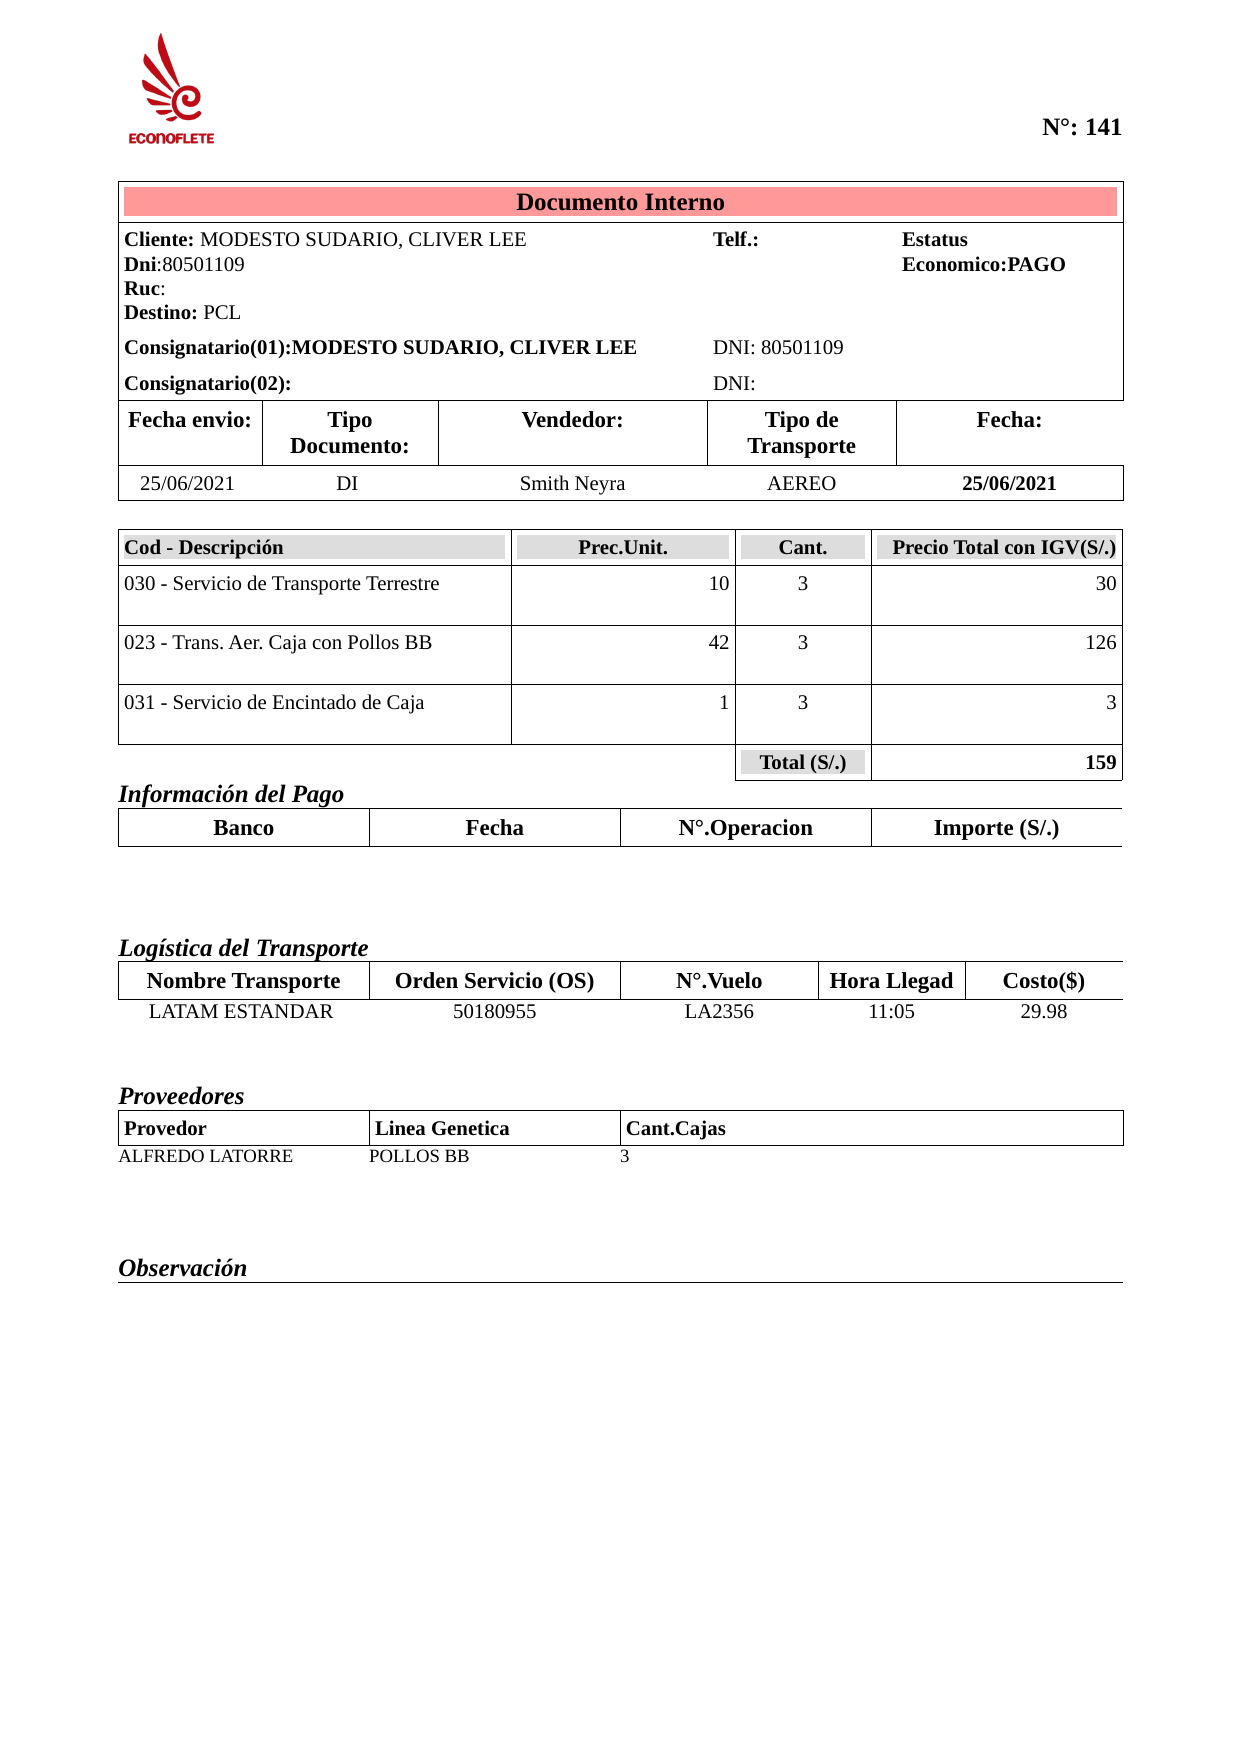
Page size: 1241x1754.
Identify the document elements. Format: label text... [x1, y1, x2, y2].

table_cell [620, 1167, 1123, 1188]
table_cell 50180955 [369, 1000, 620, 1023]
table_cell [118, 745, 511, 779]
text Proveedores [118, 1081, 1122, 1110]
table_header Linea Genetica [370, 1111, 620, 1145]
table_cell [620, 847, 871, 875]
table_cell [965, 1024, 1123, 1052]
table_header Nombre Transporte [119, 962, 369, 999]
table_cell [369, 1052, 620, 1081]
table_cell POLLOS BB [369, 1146, 620, 1167]
text Logística del Transporte [118, 933, 1122, 961]
table_header Fecha [370, 809, 620, 846]
table_cell LA2356 [620, 1000, 818, 1023]
table_header Documento Interno [119, 182, 1123, 222]
table_header Banco [119, 809, 369, 846]
table_cell [118, 904, 369, 933]
table_cell [818, 1052, 965, 1081]
table_cell [620, 904, 871, 933]
table_cell Total (S/.) [736, 745, 871, 779]
table_header Hora Llegad [819, 962, 965, 999]
table_cell [118, 1189, 369, 1210]
table_cell [620, 875, 871, 904]
table_header Cant.Cajas [621, 1111, 1123, 1145]
table_header Cant. [736, 530, 871, 565]
table_cell Cliente: MODESTO SUDARIO, CLIVER LEE Dni:80501109 Ruc: Destino: PCL [119, 223, 707, 329]
table_cell [511, 745, 735, 779]
table_header Cod - Descripción [119, 530, 511, 565]
table_cell Telf.: [707, 223, 896, 329]
text Observación [118, 1253, 1122, 1282]
table_cell LATAM ESTANDAR [118, 1000, 369, 1023]
table_header Importe (S/.) [872, 809, 1122, 846]
table_cell 3 [872, 685, 1122, 744]
table_cell [620, 1232, 1123, 1253]
table_cell [118, 1024, 369, 1052]
table_cell 031 - Servicio de Encintado de Caja [119, 685, 511, 744]
table_cell [871, 847, 1122, 875]
table_cell Vendedor: [439, 401, 707, 465]
table_cell [118, 875, 369, 904]
table_header Orden Servicio (OS) [370, 962, 620, 999]
table_cell 10 [512, 566, 735, 624]
table_cell Consignatario(01):MODESTO SUDARIO, CLIVER LEE [119, 329, 707, 365]
text Información del Pago [118, 779, 1122, 808]
table_cell [118, 847, 369, 875]
table_cell 3 [620, 1146, 1123, 1167]
table_header N°.Operacion [621, 809, 871, 846]
table_cell [871, 904, 1122, 933]
table_cell [871, 875, 1122, 904]
table_cell [965, 1052, 1123, 1081]
table_cell Fecha envio: [119, 401, 262, 465]
table_header Precio Total con IGV(S/.) [872, 530, 1122, 565]
table_cell [620, 1052, 818, 1081]
table_cell 42 [512, 626, 735, 684]
table_cell Tipo Documento: [263, 401, 438, 465]
table_cell [369, 1210, 620, 1232]
table_cell DNI: 80501109 [707, 329, 1123, 365]
table_cell 30 [872, 566, 1122, 624]
table_cell 3 [736, 626, 871, 684]
table_header Costo($) [966, 962, 1123, 999]
table_cell [118, 1232, 369, 1253]
table_cell [620, 1210, 1123, 1232]
table_cell Smith Neyra [438, 466, 707, 500]
table_cell Tipo de Transporte [708, 401, 896, 465]
picture [118, 32, 225, 144]
table_cell 3 [736, 566, 871, 624]
table_header Prec.Unit. [512, 530, 735, 565]
table_cell 030 - Servicio de Transporte Terrestre [119, 566, 511, 624]
table_cell [369, 847, 620, 875]
table_cell Estatus Economico:PAGO [896, 223, 1123, 329]
table_cell 11:05 [818, 1000, 965, 1023]
table_cell 25/06/2021 [119, 466, 262, 500]
table_cell DNI: [707, 365, 1123, 400]
table_cell 126 [872, 626, 1122, 684]
table_cell ALFREDO LATORRE [118, 1146, 369, 1167]
table_cell 3 [736, 685, 871, 744]
table_cell [818, 1024, 965, 1052]
table_cell [369, 1024, 620, 1052]
table_cell [118, 1210, 369, 1232]
table_header Provedor [119, 1111, 369, 1145]
table_cell [620, 1024, 818, 1052]
table_cell [369, 904, 620, 933]
table_cell 25/06/2021 [896, 466, 1123, 500]
table_cell [369, 875, 620, 904]
table_cell [620, 1189, 1123, 1210]
table_cell [369, 1167, 620, 1188]
table_cell 159 [872, 745, 1122, 779]
table_cell 29.98 [965, 1000, 1123, 1023]
table_cell AEREO [707, 466, 896, 500]
table_cell [118, 1167, 369, 1188]
table_cell Fecha: [897, 401, 1123, 465]
table_cell 1 [512, 685, 735, 744]
table_header [118, 1283, 1123, 1306]
table_cell Consignatario(02): [119, 365, 707, 400]
table_cell [118, 1052, 369, 1081]
table_header N°.Vuelo [621, 962, 818, 999]
table_cell DI [262, 466, 438, 500]
table_cell [369, 1189, 620, 1210]
table_cell [369, 1232, 620, 1253]
table_cell 023 - Trans. Aer. Caja con Pollos BB [119, 626, 511, 684]
